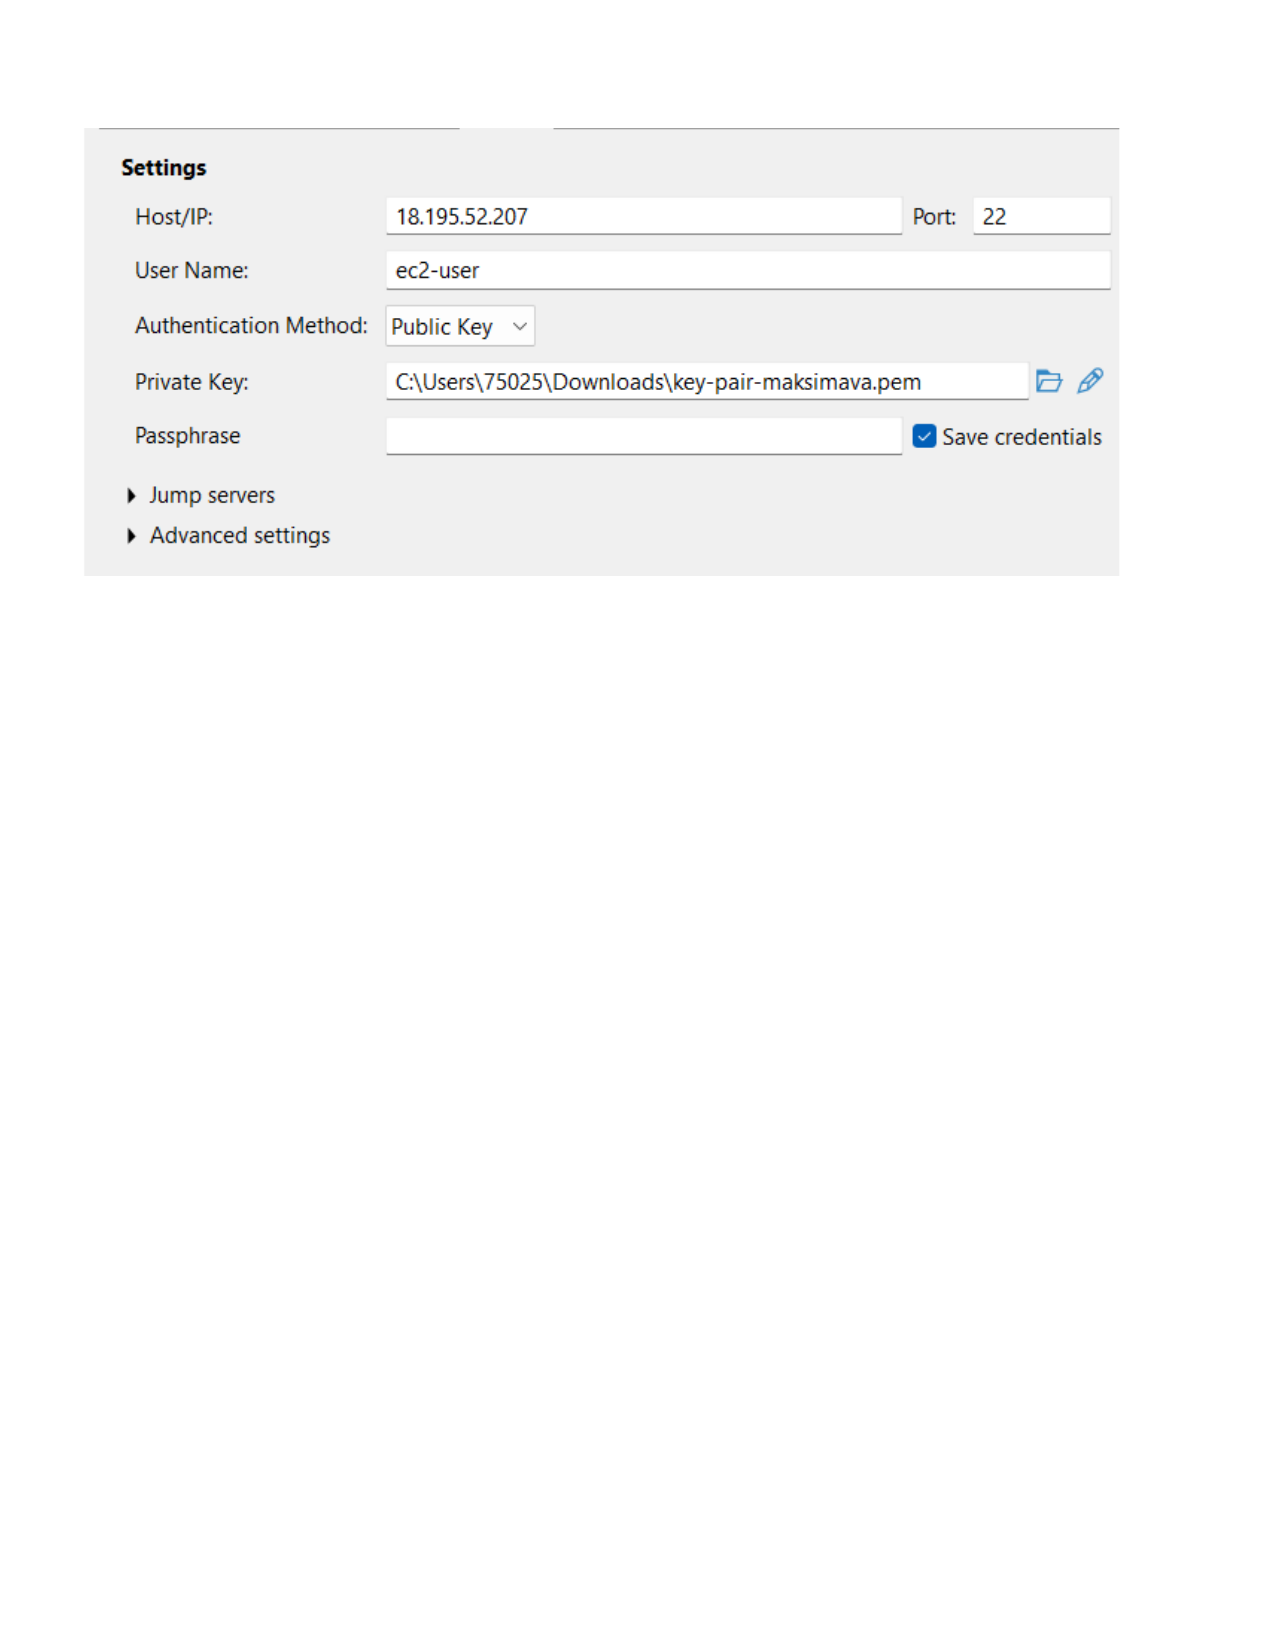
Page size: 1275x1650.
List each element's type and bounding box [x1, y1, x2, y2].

picture [80, 128, 1120, 576]
